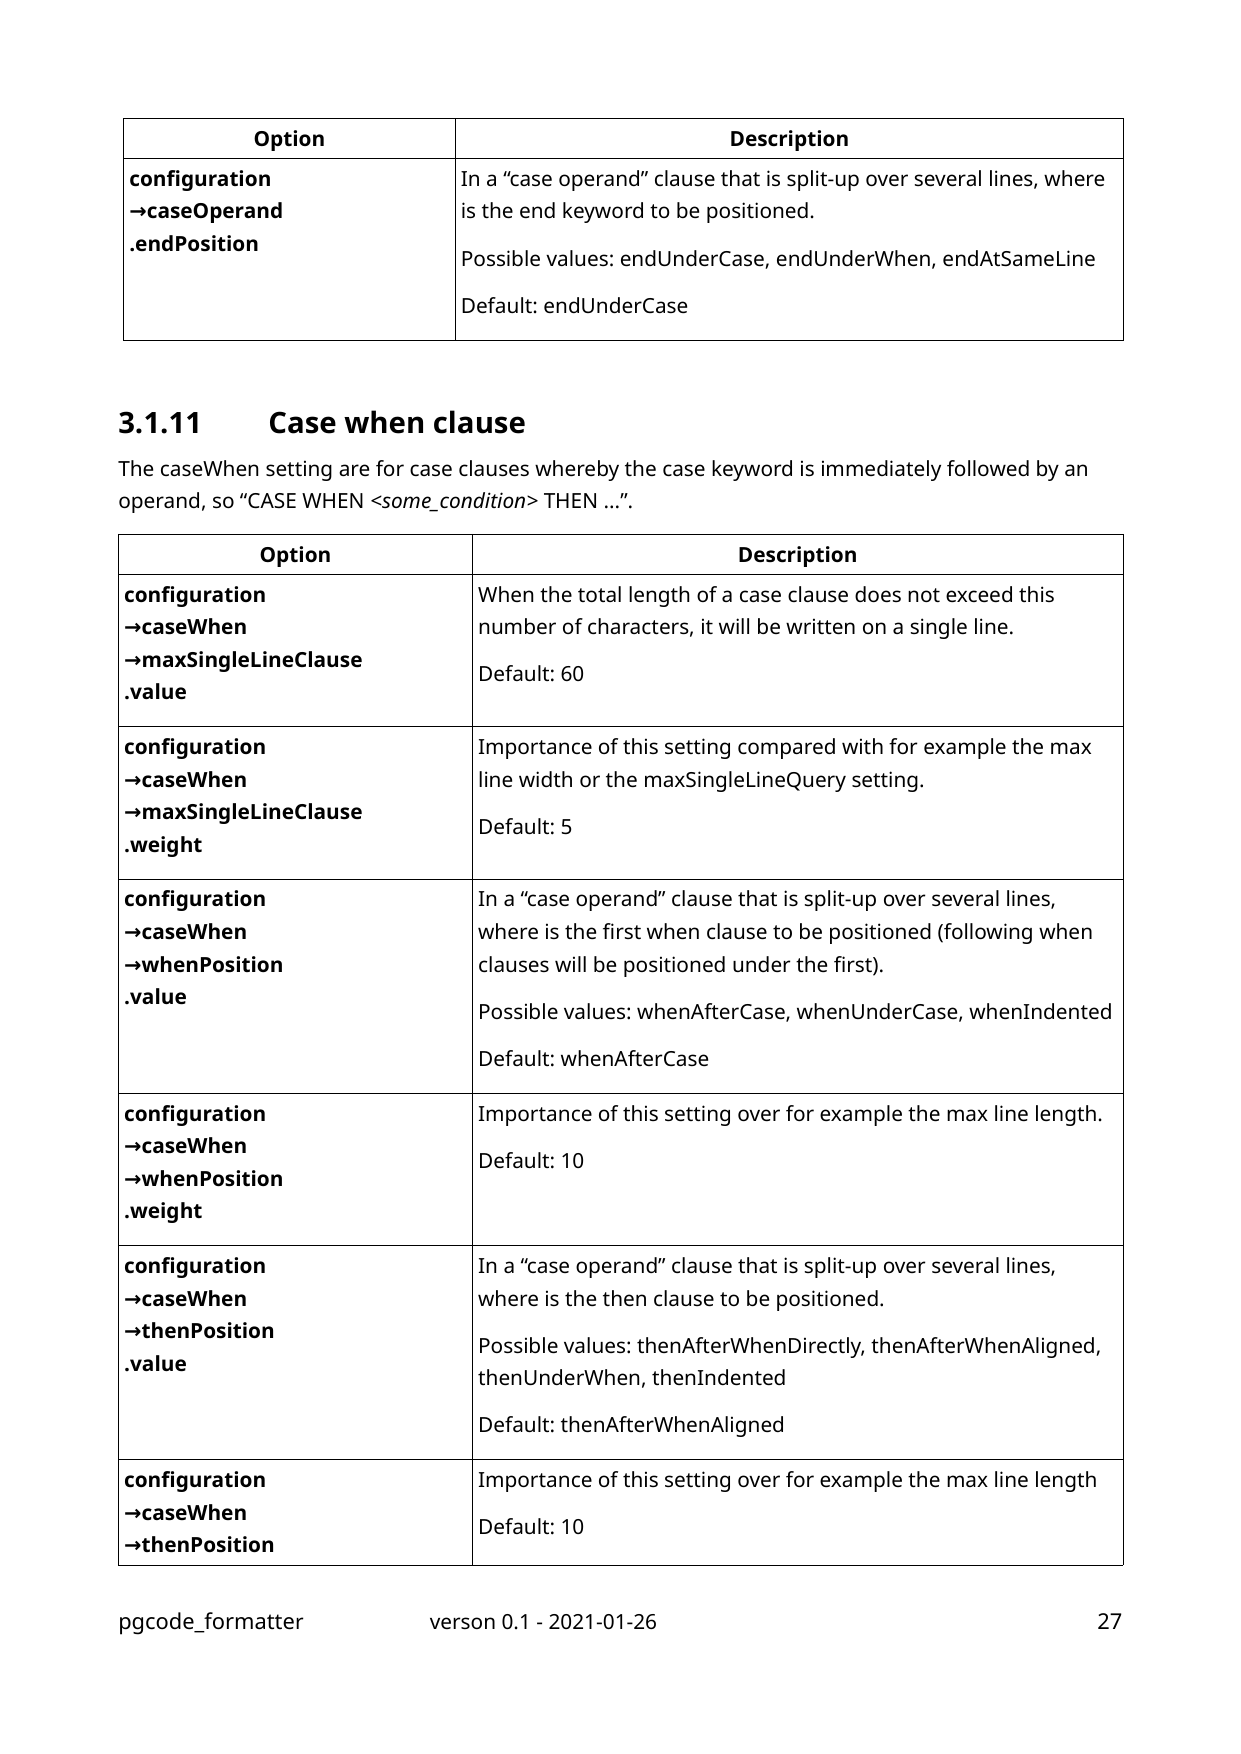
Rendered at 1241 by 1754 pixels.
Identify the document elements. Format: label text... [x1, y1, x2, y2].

table_cell Importance of this setting over for example the max line length Default: 10 [473, 1460, 1123, 1564]
text The caseWhen setting are for case clauses whereby the case keyword is immediately followed by an operand, so “CASE WHEN <some_condition> THEN ...”. [118, 454, 1122, 515]
table_cell configuration →caseWhen →thenPosition .value [119, 1246, 472, 1459]
table_cell Importance of this setting over for example the max line length. Default: 10 [473, 1094, 1123, 1245]
table_cell configuration →caseOperand .endPosition [124, 159, 455, 340]
table_cell In a “case operand” clause that is split-up over several lines, where is the first when clause to be positioned (following when clauses will be positioned under the first). Possible values: whenAfterCase, whenUnderCase, whenIndented Default: whenAfterCase [473, 880, 1123, 1093]
table_cell When the total length of a case clause does not exceed this number of characters, it will be written on a single line. Default: 60 [473, 575, 1123, 726]
table_header Option [119, 535, 472, 574]
table_cell configuration →caseWhen →maxSingleLineClause .value [119, 575, 472, 726]
table_header Description [456, 119, 1123, 158]
table_header Option [124, 119, 455, 158]
table_header Description [473, 535, 1123, 574]
table_cell configuration →caseWhen →whenPosition .value [119, 880, 472, 1093]
table_cell Importance of this setting compared with for example the max line width or the maxSingleLineQuery setting. Default: 5 [473, 727, 1123, 879]
table_cell In a “case operand” clause that is split-up over several lines, where is the then clause to be positioned. Possible values: thenAfterWhenDirectly, thenAfterWhenAligned, thenUnderWhen, thenIndented Default: thenAfterWhenAligned [473, 1246, 1123, 1459]
table_cell configuration →caseWhen →whenPosition .weight [119, 1094, 472, 1245]
subtitle Case when clause [118, 402, 1122, 442]
table_cell configuration →caseWhen →thenPosition [119, 1460, 472, 1564]
table_cell configuration →caseWhen →maxSingleLineClause .weight [119, 727, 472, 879]
table_cell In a “case operand” clause that is split-up over several lines, where is the end keyword to be positioned. Possible values: endUnderCase, endUnderWhen, endAtSameLine Default: endUnderCase [456, 159, 1123, 340]
